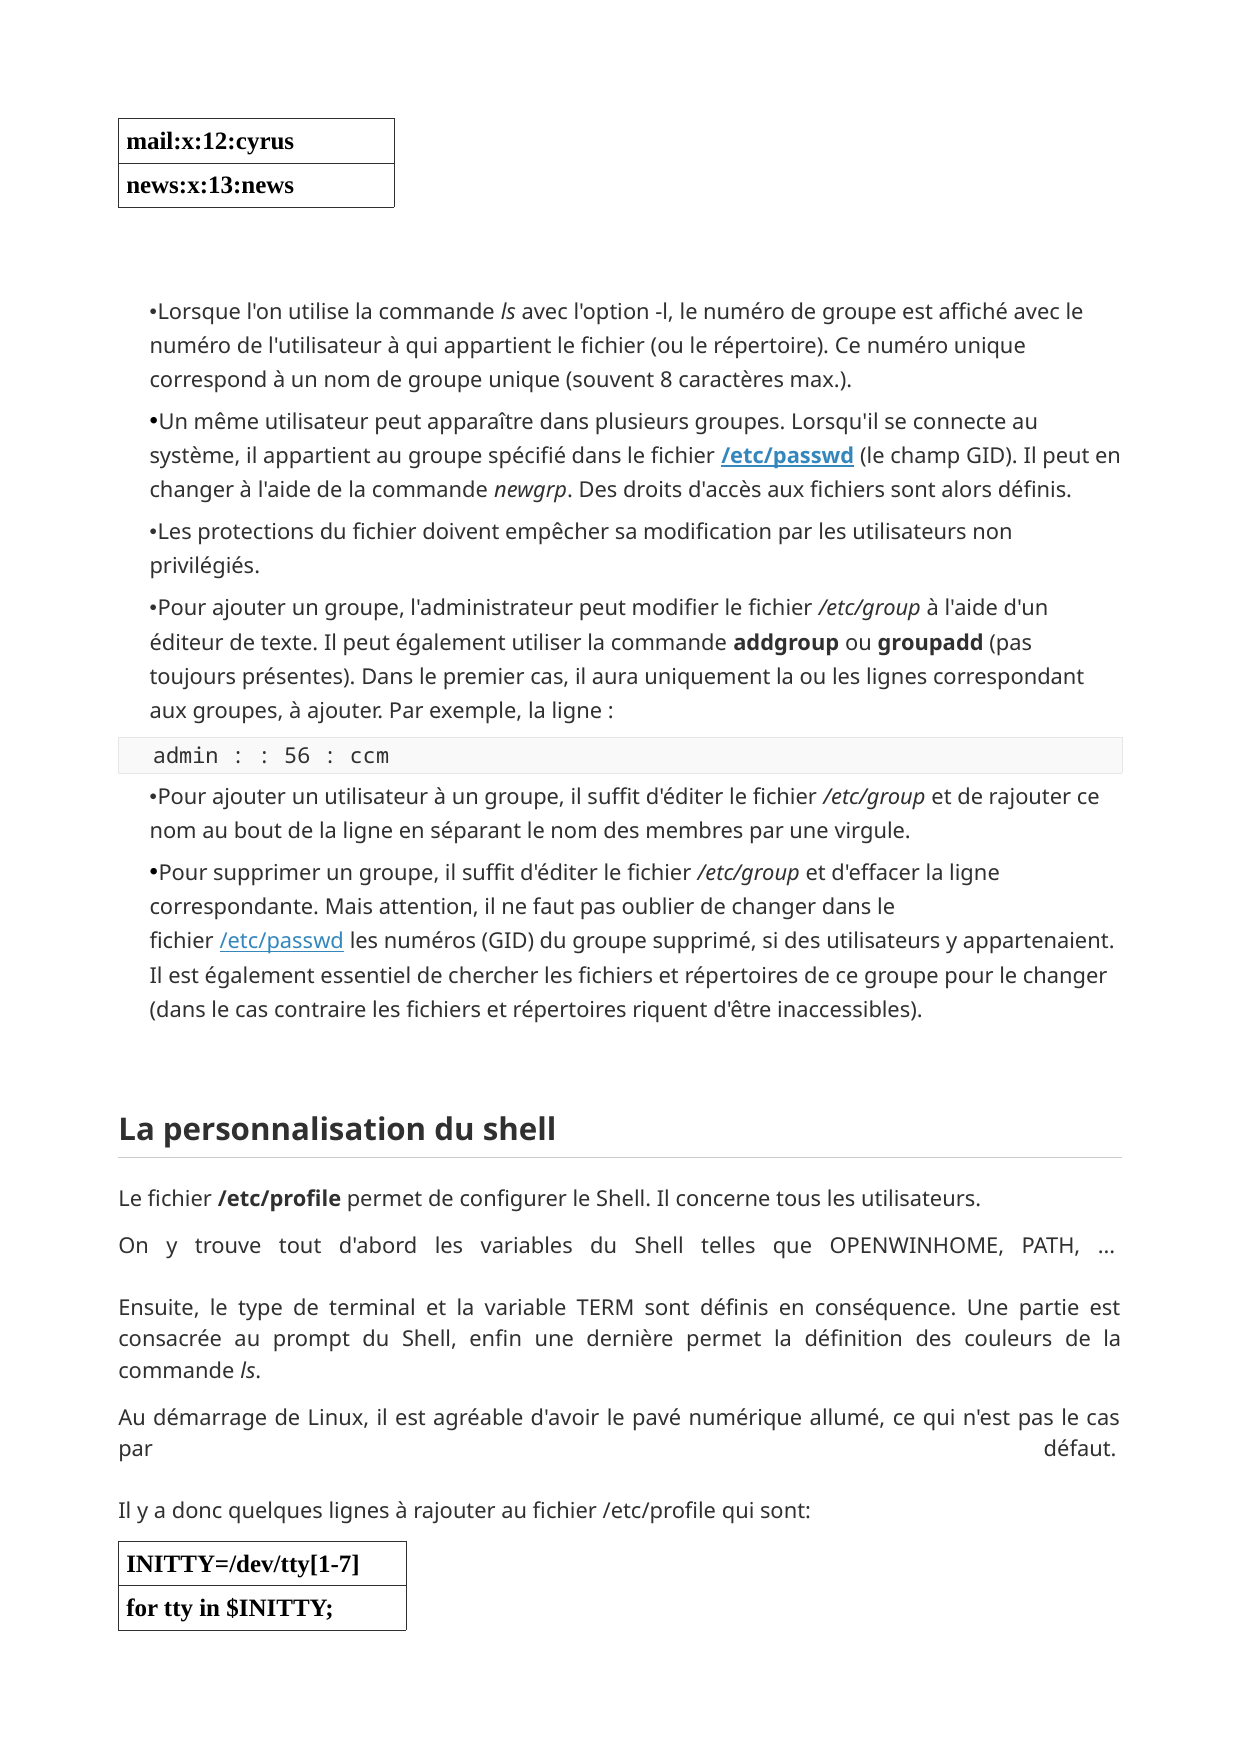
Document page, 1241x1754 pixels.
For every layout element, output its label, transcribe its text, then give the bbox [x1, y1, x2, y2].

list Lorsque l'on utilise la commande ls avec l'option -l, le numéro de groupe est affiché avec le numéro de l'utilisateur à qui appartient le fichier (ou le répertoire). Ce numéro unique correspond à un nom de groupe unique (souvent 8 caractères max.). [118, 296, 1122, 394]
table_cell mail:x:12:cyrus [119, 119, 394, 163]
subtitle La personnalisation du shell [118, 1107, 1122, 1157]
list Pour supprimer un groupe, il suffit d'éditer le fichier /etc/group et d'effacer la ligne correspondante. Mais attention, il ne faut pas oublier de changer dans le fichier /etc/passwd les numéros (GID) du groupe supprimé, si des utilisateurs y appartenaient. Il est également essentiel de chercher les fichiers et répertoires de ce groupe pour le changer (dans le cas contraire les fichiers et répertoires riquent d'être inaccessibles). [118, 857, 1122, 1023]
list Un même utilisateur peut apparaître dans plusieurs groupes. Lorsqu'il se connecte au système, il appartient au groupe spécifié dans le fichier /etc/passwd (le champ GID). Il peut en changer à l'aide de la commande newgrp. Des droits d'accès aux fichiers sont alors définis. [118, 406, 1122, 504]
table_header INITTY=/dev/tty[1-7] [119, 1542, 406, 1585]
list Pour ajouter un groupe, l'administrateur peut modifier le fichier /etc/group à l'aide d'un éditeur de texte. Il peut également utiliser la commande addgroup ou groupadd (pas toujours présentes). Dans le premier cas, il aura uniquement la ou les lignes correspondant aux groupes, à ajouter. Par exemple, la ligne : [118, 592, 1122, 725]
text Au démarrage de Linux, il est agréable d'avoir le pavé numérique allumé, ce qui n'est pas le cas par défaut. Il y a donc quelques lignes à rajouter au fichier /etc/profile qui sont: [118, 1400, 1122, 1525]
list Pour ajouter un utilisateur à un groupe, il suffit d'éditer le fichier /etc/group et de rajouter ce nom au bout de la ligne en séparant le nom des membres par une virgule. [118, 781, 1122, 845]
text On y trouve tout d'abord les variables du Shell telles que OPENWINHOME, PATH, ... Ensuite, le type de terminal et la variable TERM sont définis en conséquence. Une partie est consacrée au prompt du Shell, enfin une dernière permet la définition des couleurs de la commande ls. [118, 1228, 1122, 1384]
list Les protections du fichier doivent empêcher sa modification par les utilisateurs non privilégiés. [118, 516, 1122, 580]
text Le fichier /etc/profile permet de configurer le Shell. Il concerne tous les utilisateurs. [118, 1181, 1122, 1213]
list admin : : 56 : ccm [119, 738, 1122, 773]
table_cell news:x:13:news [119, 164, 394, 207]
table_cell for tty in $INITTY; [119, 1586, 406, 1630]
